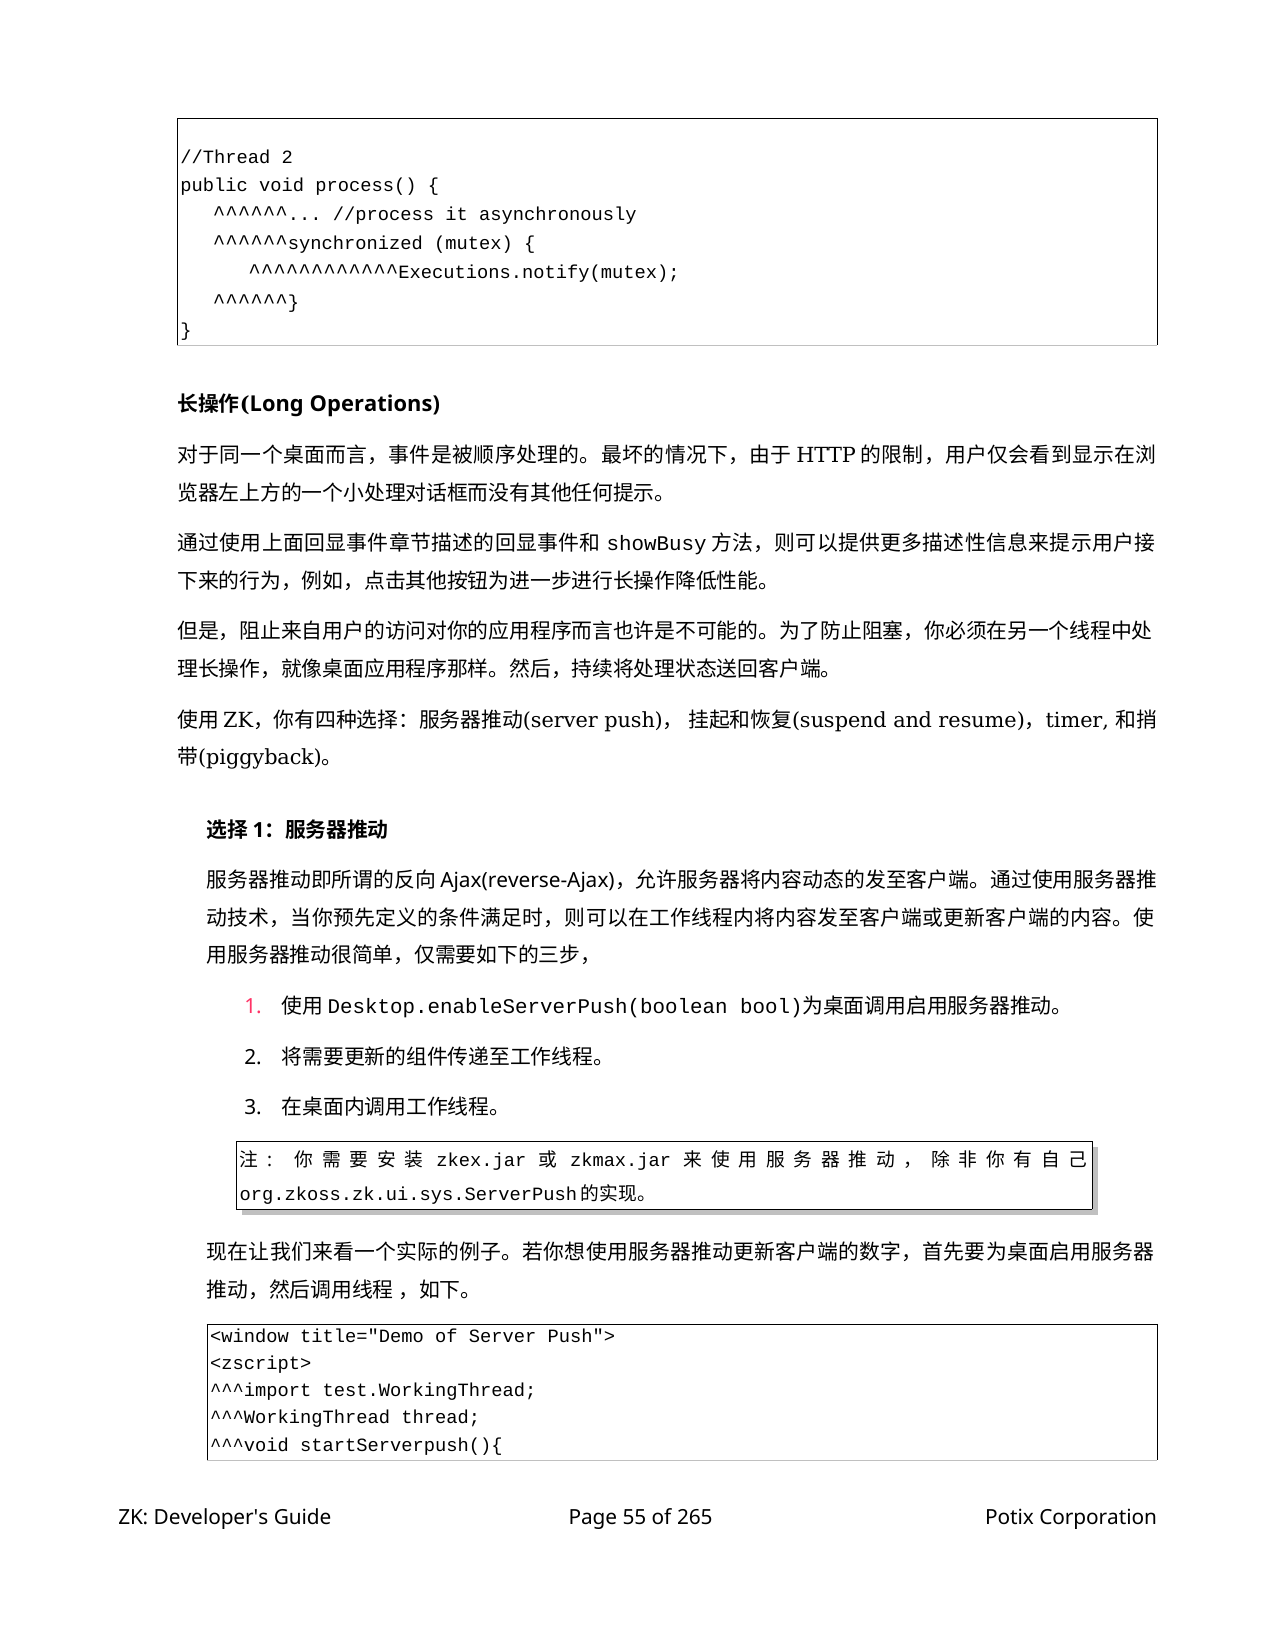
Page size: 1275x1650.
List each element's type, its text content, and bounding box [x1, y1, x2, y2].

subtitle 选择1：服务器推动 [207, 813, 1157, 843]
text 对于同一个桌面而言，事件是被顺序处理的。最坏的情况下，由于HTTP的限制，用户仅会看到显示在浏览器左上方的一个小处理对话框而没有其他任何提示。 [177, 438, 1157, 506]
text ^^^^^^synchronized (mutex) { [178, 229, 1157, 256]
text 但是，阻止来自用户的访问对你的应用程序而言也许是不可能的。为了防止阻塞，你必须在另一个线程中处理长操作，就像桌面应用程序那样。然后，持续将处理状态送回客户端。 [177, 615, 1157, 682]
text ^^^^^^... //process it asynchronously [178, 200, 1157, 226]
text public void process() { [178, 172, 1157, 197]
text ^^^void startServerpush(){ [208, 1433, 1157, 1460]
text <zscript> [208, 1351, 1157, 1375]
subtitle 长操作(Long Operations) [177, 387, 1157, 418]
text ^^^WorkingThread thread; [208, 1405, 1157, 1430]
list 使用Desktop.enableServerPush(boolean bool)为桌面调用启用服务器推动。 [244, 989, 1157, 1019]
text 使用ZK，你有四种选择：服务器推动(server push)， 挂起和恢复(suspend and resume)，timer, 和捎带(piggyback)。 [177, 703, 1157, 771]
text ^^^import test.WorkingThread; [208, 1378, 1157, 1402]
text <window title="Demo of Server Push"> [208, 1325, 1157, 1348]
list 在桌面内调用工作线程。 [244, 1091, 1157, 1121]
text 注: 你需要安装zkex.jar或zkmax.jar来使用服务器推动，除非你有自己org.zkoss.zk.ui.sys.ServerPush的实现。 [237, 1142, 1092, 1209]
text 现在让我们来看一个实际的例子。若你想使用服务器推动更新客户端的数字，首先要为桌面启用服务器推动，然后调用线程 ，如下。 [207, 1236, 1157, 1303]
text ^^^^^^} [178, 288, 1157, 315]
text 服务器推动即所谓的反向Ajax(reverse-Ajax)，允许服务器将内容动态的发至客户端。通过使用服务器推动技术，当你预先定义的条件满足时，则可以在工作线程内将内容发至客户端或更新客户端的内容。使用服务器推动很简单，仅需要如下的三步， [207, 864, 1157, 969]
text //Thread 2 [178, 145, 1157, 169]
text ^^^^^^^^^^^^Executions.notify(mutex); [178, 259, 1157, 285]
text 通过使用上面回显事件章节描述的回显事件和showBusy方法，则可以提供更多描述性信息来提示用户接下来的行为，例如，点击其他按钮为进一步进行长操作降低性能。 [177, 527, 1157, 594]
list 将需要更新的组件传递至工作线程。 [244, 1040, 1157, 1070]
text } [178, 318, 1157, 345]
